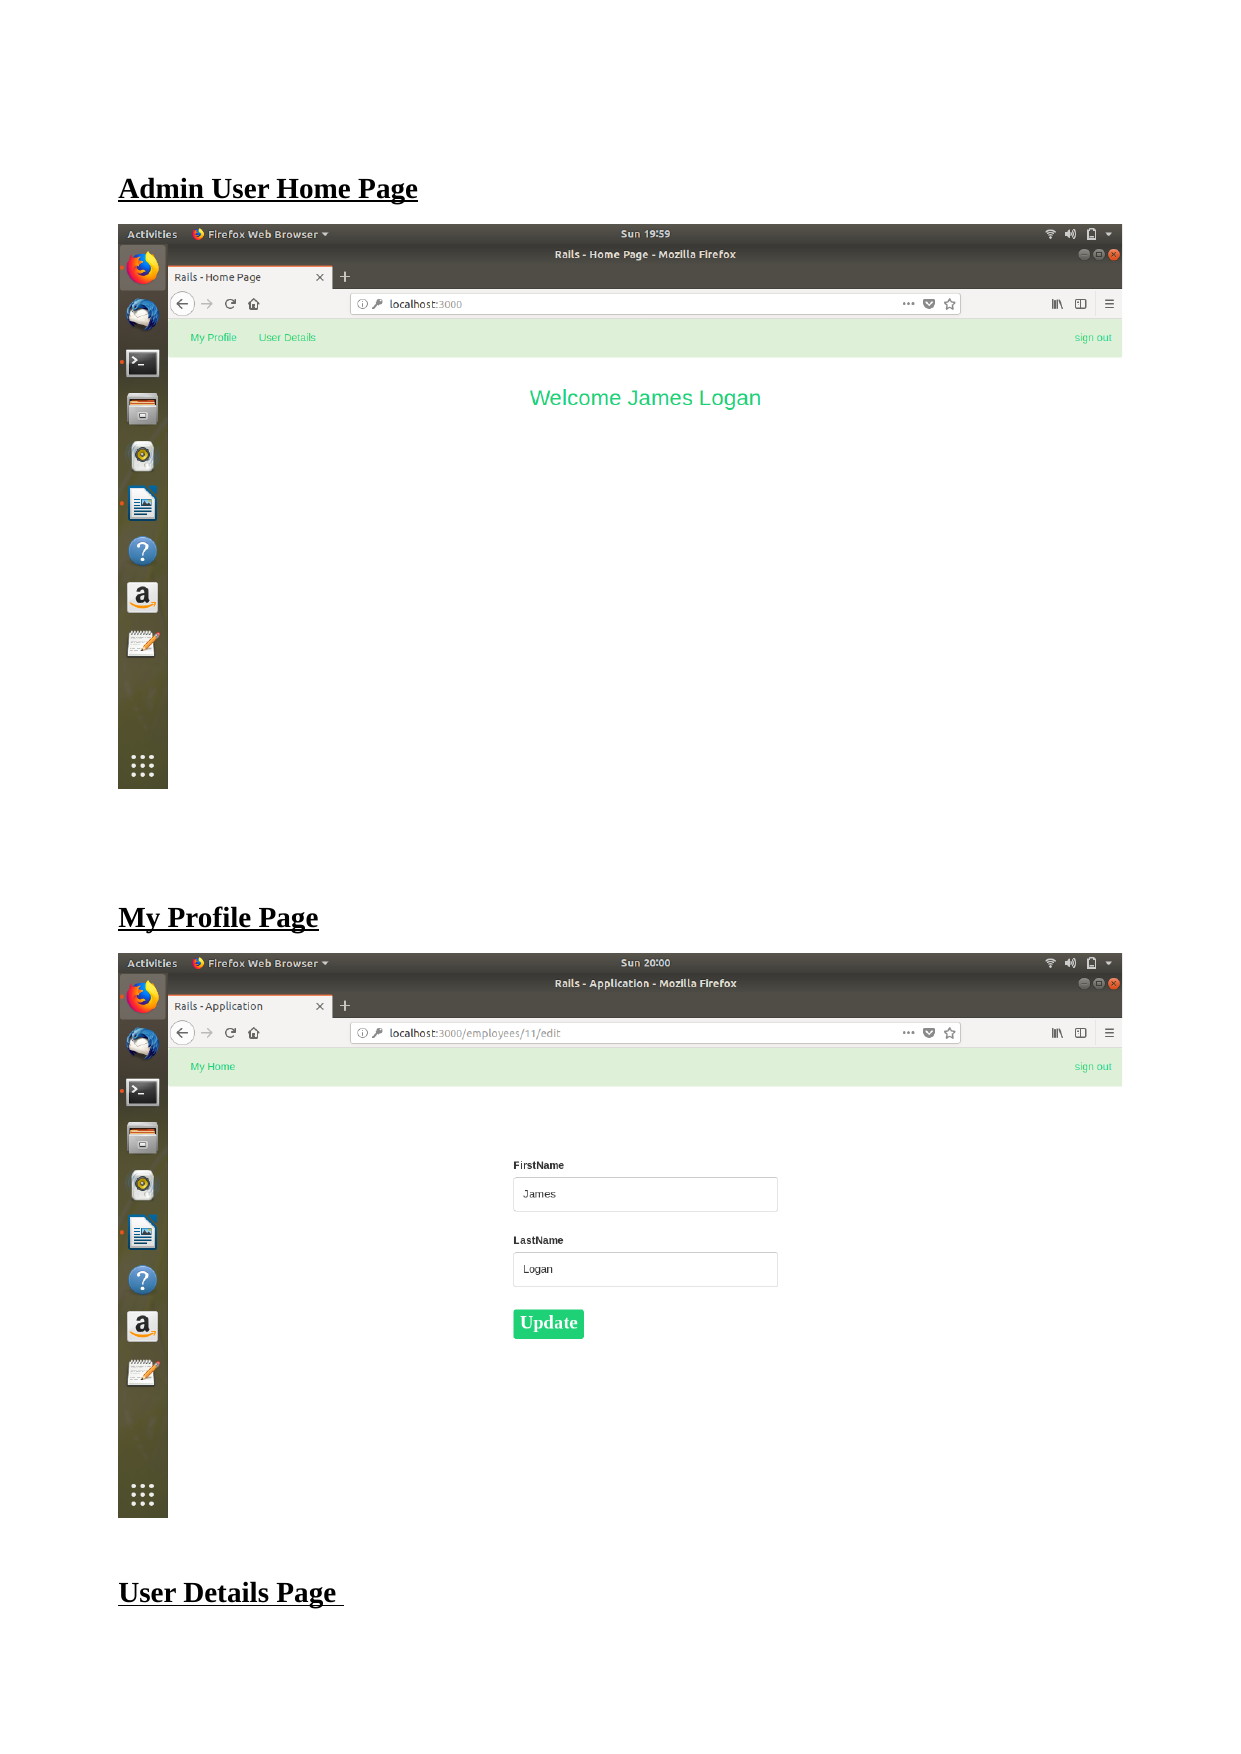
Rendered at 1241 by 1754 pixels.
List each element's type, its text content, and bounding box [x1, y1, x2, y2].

picture [118, 224, 1123, 789]
text Admin User Home Page [118, 171, 1122, 205]
text User Details Page [118, 1576, 1122, 1609]
text My Profile Page [118, 900, 1122, 933]
picture [118, 953, 1123, 1518]
